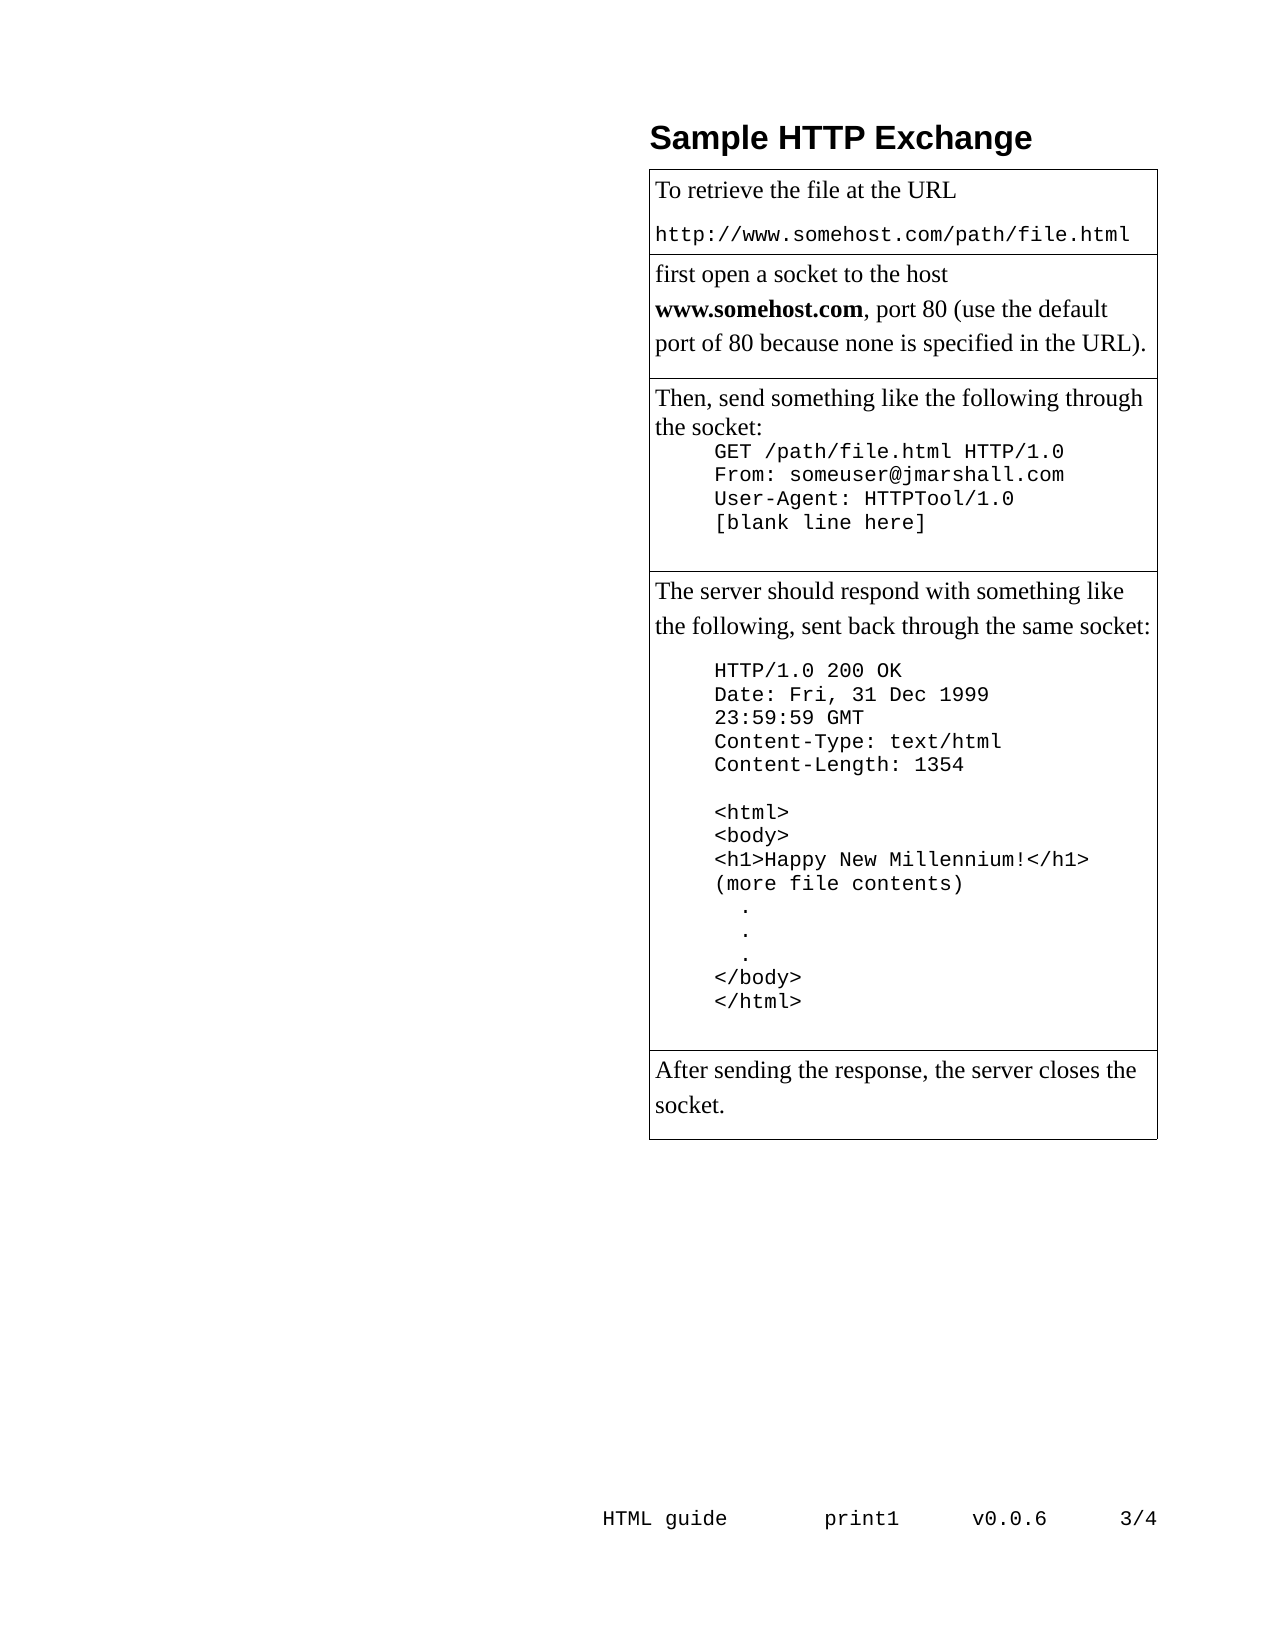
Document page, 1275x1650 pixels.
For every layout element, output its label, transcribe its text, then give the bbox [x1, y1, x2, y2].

table_cell Then, send something like the following through the socket: GET /path/file.html HTTP/1.0 From: someuser@jmarshall.com User-Agent: HTTPTool/1.0 [blank line here] [650, 379, 1157, 571]
subtitle Sample HTTP Exchange [649, 118, 1157, 157]
table_cell After sending the response, the server closes the socket. [650, 1051, 1157, 1139]
table_cell The server should respond with something like the following, sent back through the same socket: HTTP/1.0 200 OK Date: Fri, 31 Dec 1999 23:59:59 GMT Content-Type: text/html Content-Length: 1354 <html> <body> <h1>Happy New Millennium!</h1> (more file contents) . . . </body> </html> [650, 572, 1157, 1050]
table_cell first open a socket to the host www.somehost.com, port 80 (use the default port of 80 because none is specified in the URL). [650, 255, 1157, 377]
table_header To retrieve the file at the URL http://www.somehost.com/path/file.html [650, 170, 1157, 253]
